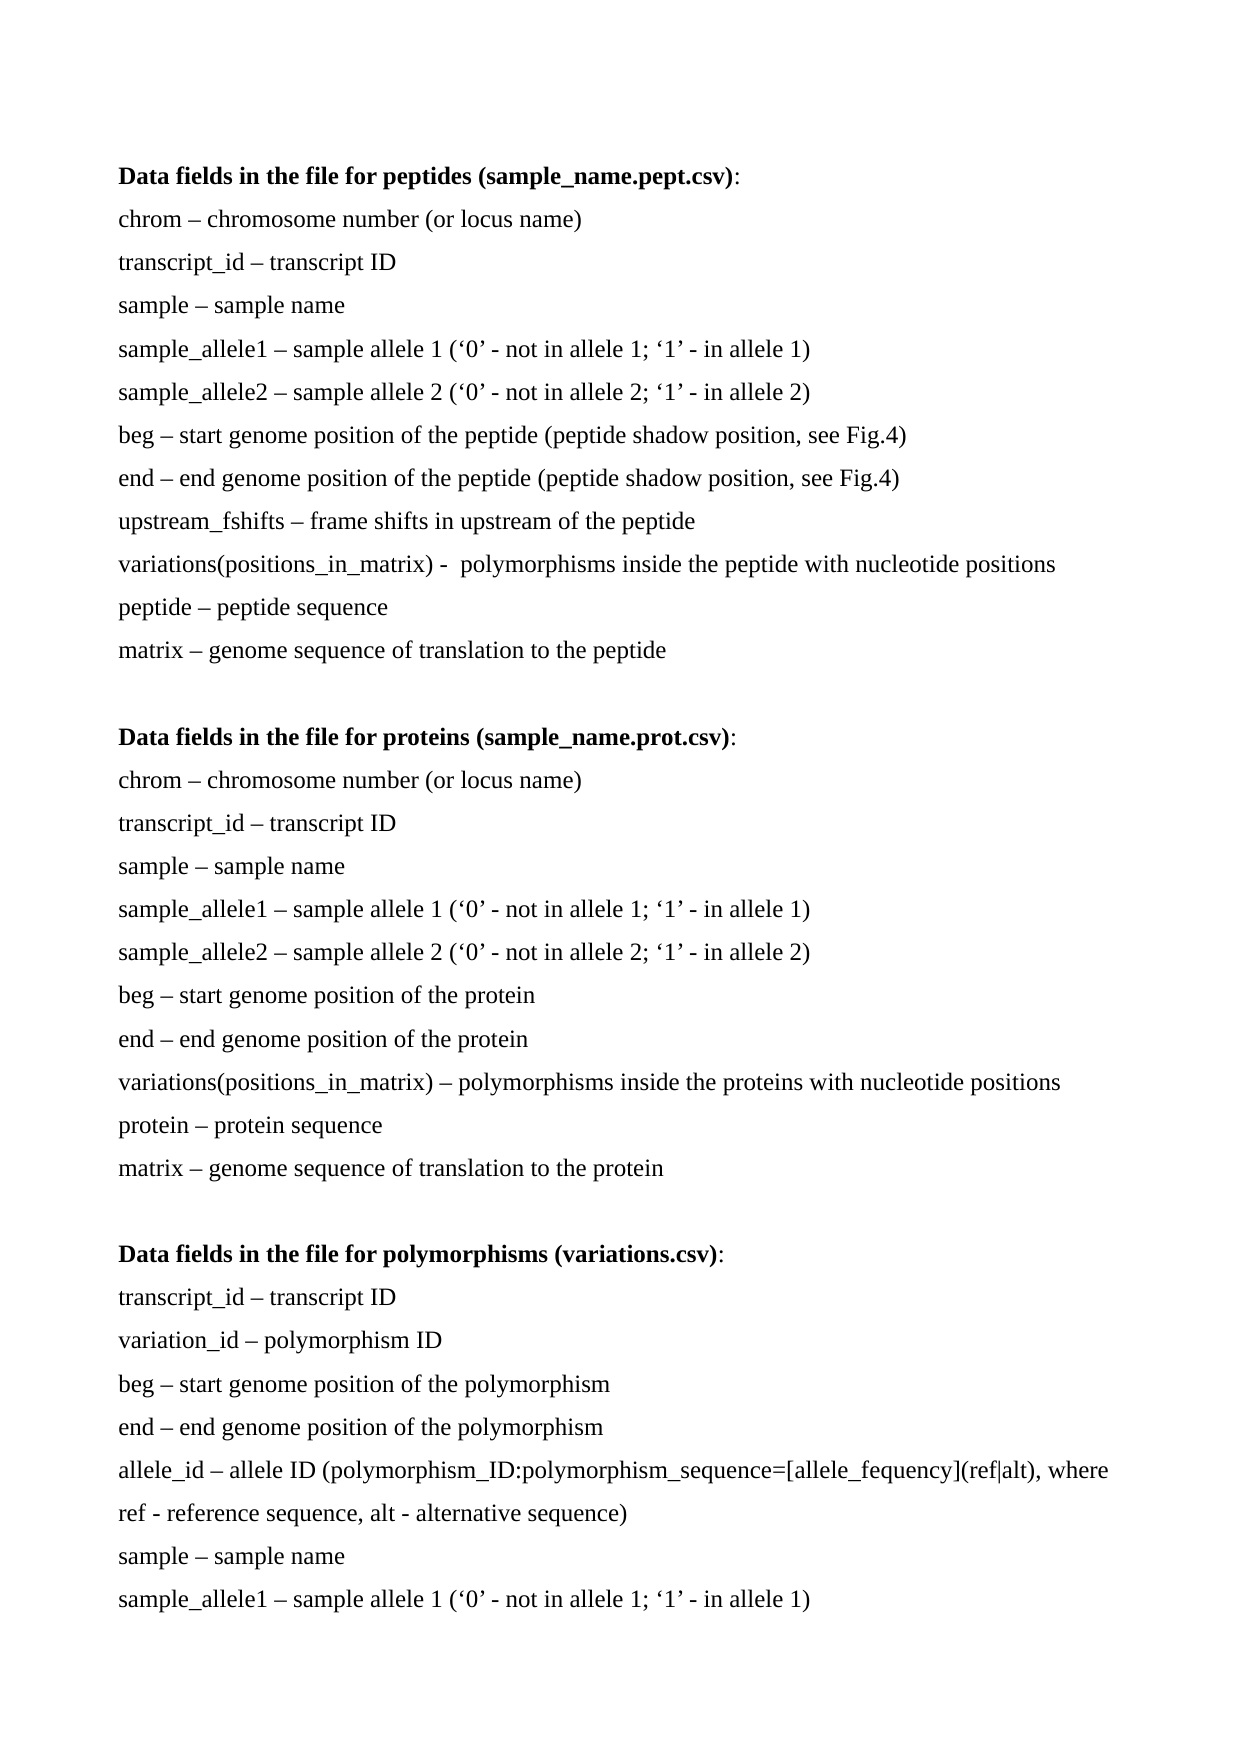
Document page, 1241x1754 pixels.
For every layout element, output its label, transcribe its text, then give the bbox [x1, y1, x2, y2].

text transcript_id – transcript ID [118, 808, 1122, 837]
text variation_id – polymorphism ID [118, 1326, 1122, 1354]
text sample_allele2 – sample allele 2 (‘0’ - not in allele 2; ‘1’ - in allele 2) [118, 937, 1122, 966]
text beg – start genome position of the polymorphism [118, 1369, 1122, 1397]
text peptide – peptide sequence [118, 592, 1122, 621]
text sample – sample name [118, 291, 1122, 319]
text transcript_id – transcript ID [118, 247, 1122, 276]
text end – end genome position of the peptide (peptide shadow position, see Fig.4) [118, 463, 1122, 492]
text sample_allele1 – sample allele 1 (‘0’ - not in allele 1; ‘1’ - in allele 1) [118, 894, 1122, 923]
text allele_id – allele ID (polymorphism_ID:polymorphism_sequence=[allele_fequency](ref|alt), where ref - reference sequence, alt - alternative sequence) [118, 1455, 1122, 1527]
text variations(positions_in_matrix) – polymorphisms inside the proteins with nucleotide positions [118, 1067, 1122, 1096]
text upstream_fshifts – frame shifts in upstream of the peptide [118, 506, 1122, 535]
text sample_allele2 – sample allele 2 (‘0’ - not in allele 2; ‘1’ - in allele 2) [118, 377, 1122, 406]
text Data fields in the file for peptides (sample_name.pept.csv): [118, 161, 1122, 190]
text matrix – genome sequence of translation to the peptide [118, 636, 1122, 664]
text beg – start genome position of the protein [118, 981, 1122, 1009]
text Data fields in the file for polymorphisms (variations.csv): [118, 1239, 1122, 1268]
text matrix – genome sequence of translation to the protein [118, 1153, 1122, 1182]
text Data fields in the file for proteins (sample_name.prot.csv): [118, 722, 1122, 751]
text beg – start genome position of the peptide (peptide shadow position, see Fig.4) [118, 420, 1122, 449]
text protein – protein sequence [118, 1110, 1122, 1139]
text sample_allele1 – sample allele 1 (‘0’ - not in allele 1; ‘1’ - in allele 1) [118, 1584, 1122, 1613]
text variations(positions_in_matrix) - polymorphisms inside the peptide with nucleotide positions [118, 549, 1122, 578]
text sample – sample name [118, 851, 1122, 880]
text chrom – chromosome number (or locus name) [118, 765, 1122, 794]
text transcript_id – transcript ID [118, 1282, 1122, 1311]
text chrom – chromosome number (or locus name) [118, 204, 1122, 233]
text sample – sample name [118, 1541, 1122, 1570]
text end – end genome position of the polymorphism [118, 1412, 1122, 1441]
text end – end genome position of the protein [118, 1024, 1122, 1052]
text sample_allele1 – sample allele 1 (‘0’ - not in allele 1; ‘1’ - in allele 1) [118, 334, 1122, 362]
